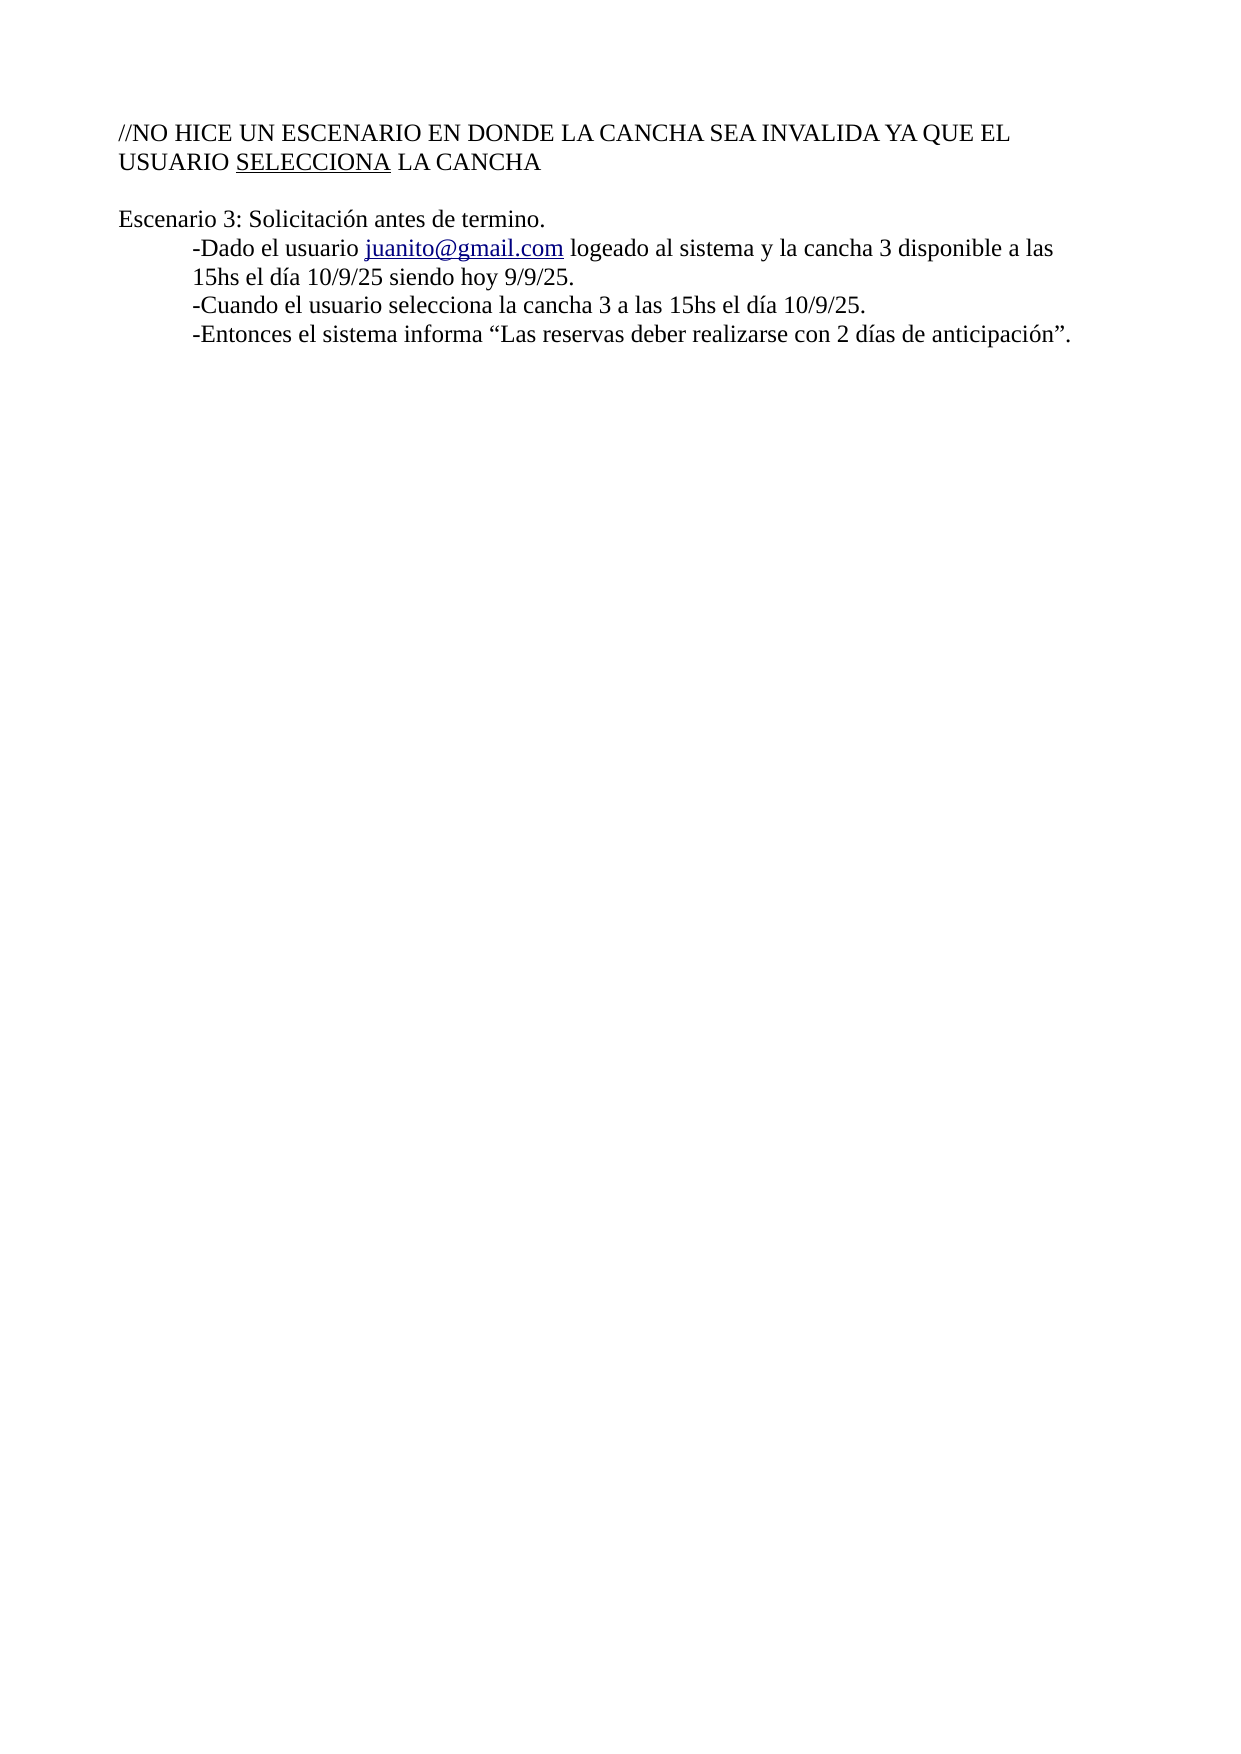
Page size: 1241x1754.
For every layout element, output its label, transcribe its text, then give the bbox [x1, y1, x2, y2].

text -Entonces el sistema informa “Las reservas deber realizarse con 2 días de anticipación”. [118, 319, 1122, 348]
text //NO HICE UN ESCENARIO EN DONDE LA CANCHA SEA INVALIDA YA QUE EL USUARIO SELECCIONA LA CANCHA [118, 118, 1122, 176]
text Escenario 3: Solicitación antes de termino. [118, 204, 1122, 233]
text -Dado el usuario juanito@gmail.com logeado al sistema y la cancha 3 disponible a las 15hs el día 10/9/25 siendo hoy 9/9/25. [118, 233, 1122, 291]
text -Cuando el usuario selecciona la cancha 3 a las 15hs el día 10/9/25. [118, 291, 1122, 319]
